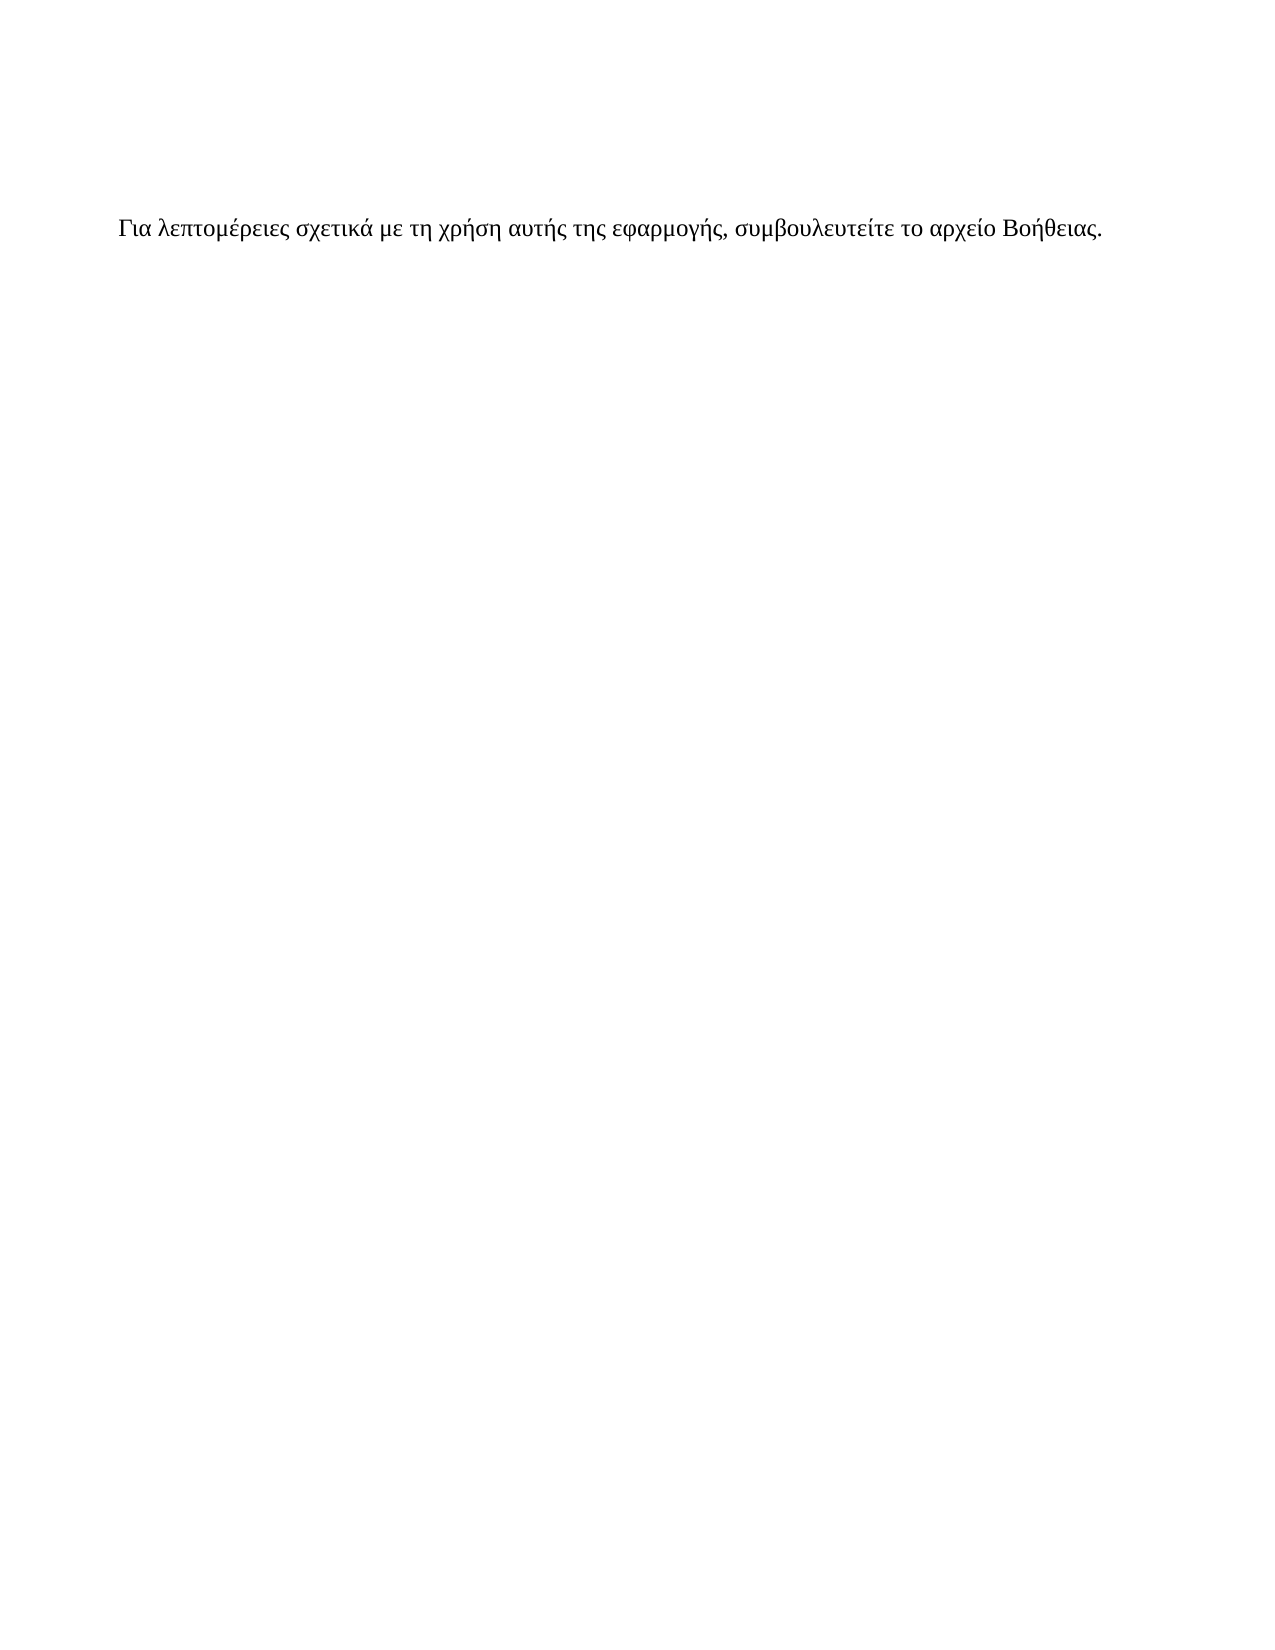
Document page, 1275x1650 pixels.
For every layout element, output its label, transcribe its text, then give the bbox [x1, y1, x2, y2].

text Για λεπτομέρειες σχετικά με τη χρήση αυτής της εφαρμογής, συμβουλευτείτε το αρχείο Βοήθειας. [118, 213, 1157, 242]
